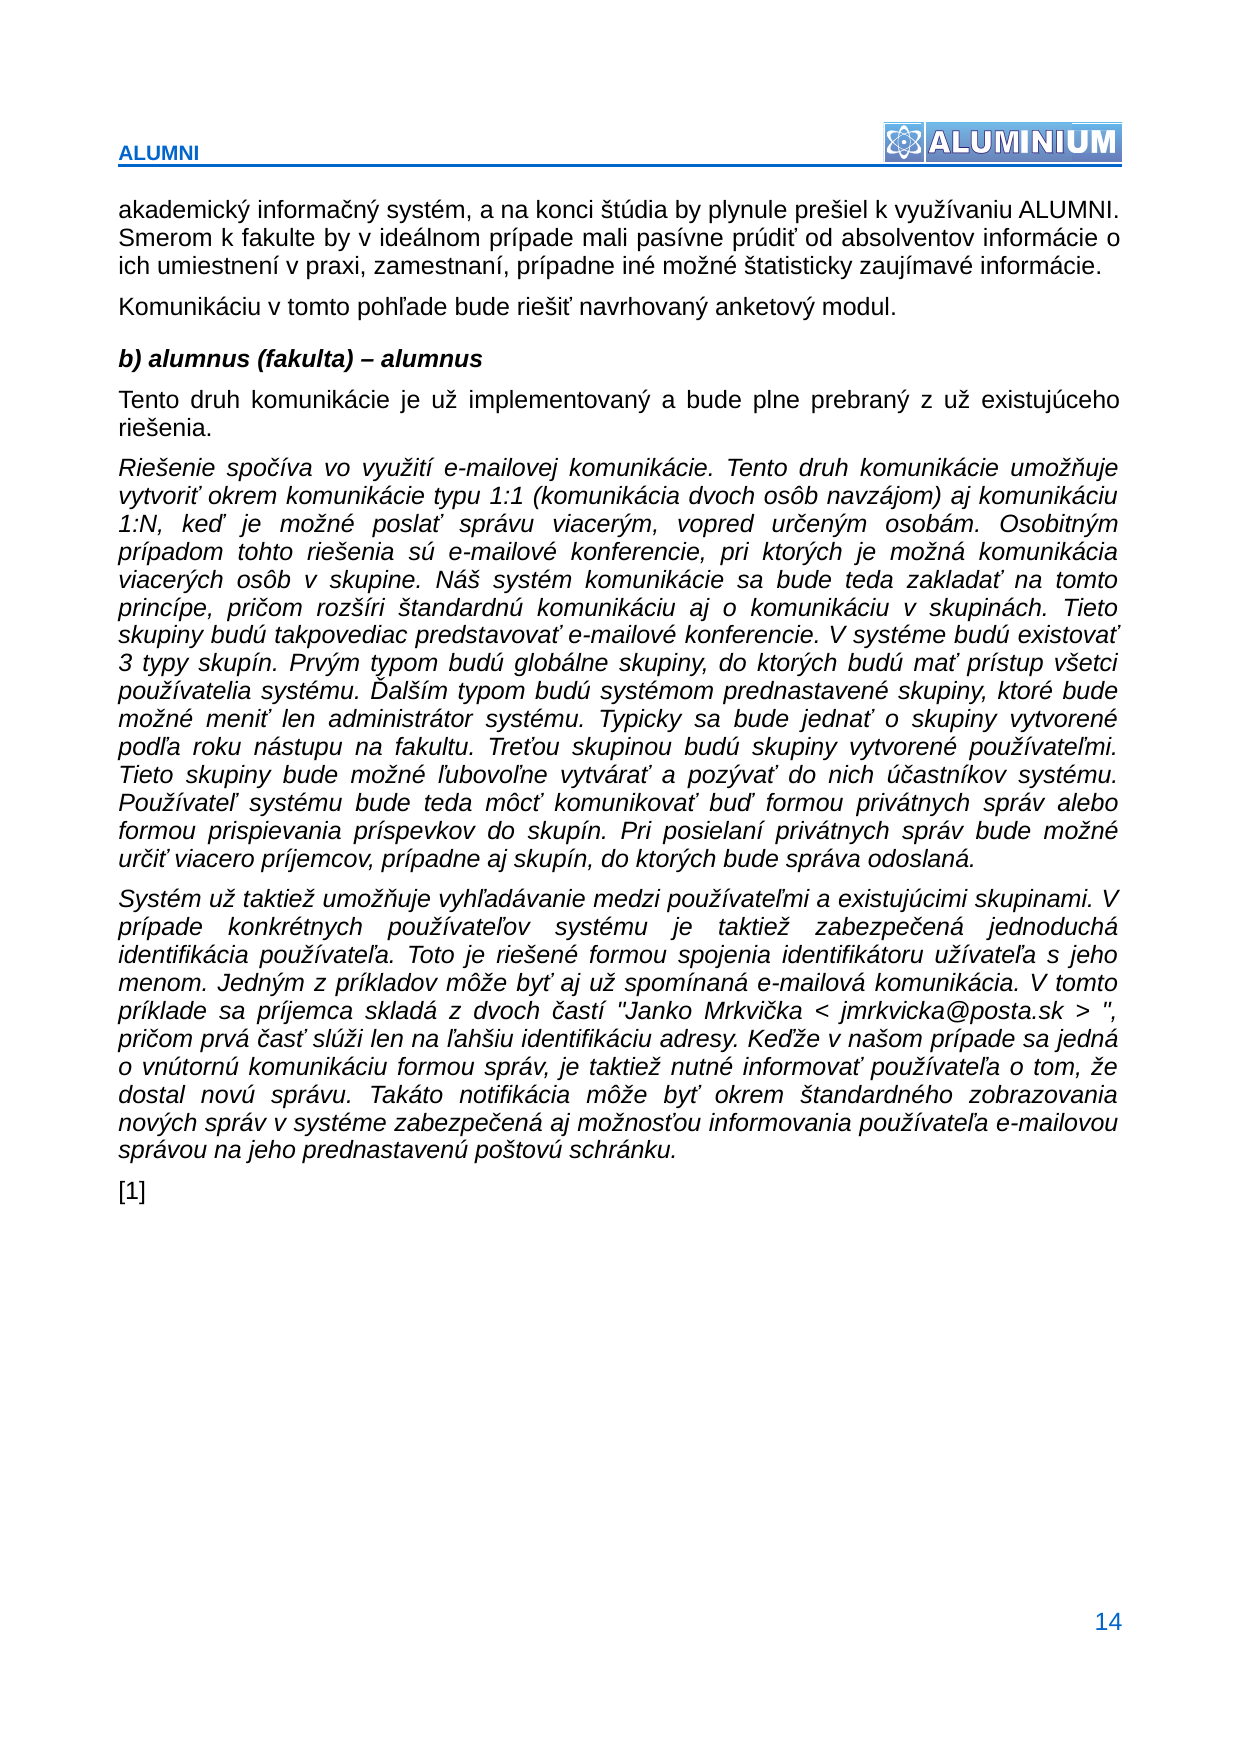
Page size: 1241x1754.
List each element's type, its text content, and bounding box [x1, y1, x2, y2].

text Tento druh komunikácie je už implementovaný a bude plne prebraný z už existujúceho riešenia. [118, 386, 1122, 441]
text Systém už taktiež umožňuje vyhľadávanie medzi používateľmi a existujúcimi skupinami. V prípade konkrétnych používateľov systému je taktiež zabezpečená jednoduchá identifikácia používateľa. Toto je riešené formou spojenia identifikátoru užívateľa s jeho menom. Jedným z príkladov môže byť aj už spomínaná e-mailová komunikácia. V tomto príklade sa príjemca skladá z dvoch častí "Janko Mrkvička < jmrkvicka@posta.sk > ", pričom prvá časť slúži len na ľahšiu identifikáciu adresy. Keďže v našom prípade sa jedná o vnútornú komunikáciu formou správ, je taktiež nutné informovať používateľa o tom, že dostal novú správu. Takáto notifikácia môže byť okrem štandardného zobrazovania nových správ v systéme zabezpečená aj možnosťou informovania používateľa e-mailovou správou na jeho prednastavenú poštovú schránku. [118, 885, 1122, 1164]
text akademický informačný systém, a na konci štúdia by plynule prešiel k využívaniu ALUMNI. Smerom k fakulte by v ideálnom prípade mali pasívne prúdiť od absolventov informácie o ich umiestnení v praxi, zamestnaní, prípadne iné možné štatisticky zaujímavé informácie. [118, 196, 1122, 280]
text [1] [118, 1177, 1122, 1205]
text Komunikáciu v tomto pohľade bude riešiť navrhovaný anketový modul. [118, 292, 1122, 320]
subtitle b) alumnus (fakulta) – alumnus [118, 345, 1122, 373]
text Riešenie spočíva vo využití e-mailovej komunikácie. Tento druh komunikácie umožňuje vytvoriť okrem komunikácie typu 1:1 (komunikácia dvoch osôb navzájom) aj komunikáciu 1:N, keď je možné poslať správu viacerým, vopred určeným osobám. Osobitným prípadom tohto riešenia sú e-mailové konferencie, pri ktorých je možná komunikácia viacerých osôb v skupine. Náš systém komunikácie sa bude teda zakladať na tomto princípe, pričom rozšíri štandardnú komunikáciu aj o komunikáciu v skupinách. Tieto skupiny budú takpovediac predstavovať e-mailové konferencie. V systéme budú existovať 3 typy skupín. Prvým typom budú globálne skupiny, do ktorých budú mať prístup všetci používatelia systému. Ďalším typom budú systémom prednastavené skupiny, ktoré bude možné meniť len administrátor systému. Typicky sa bude jednať o skupiny vytvorené podľa roku nástupu na fakultu. Treťou skupinou budú skupiny vytvorené používateľmi. Tieto skupiny bude možné ľubovoľne vytvárať a pozývať do nich účastníkov systému. Používateľ systému bude teda môcť komunikovať buď formou privátnych správ alebo formou prispievania príspevkov do skupín. Pri posielaní privátnych správ bude možné určiť viacero príjemcov, prípadne aj skupín, do ktorých bude správa odoslaná. [118, 454, 1122, 873]
